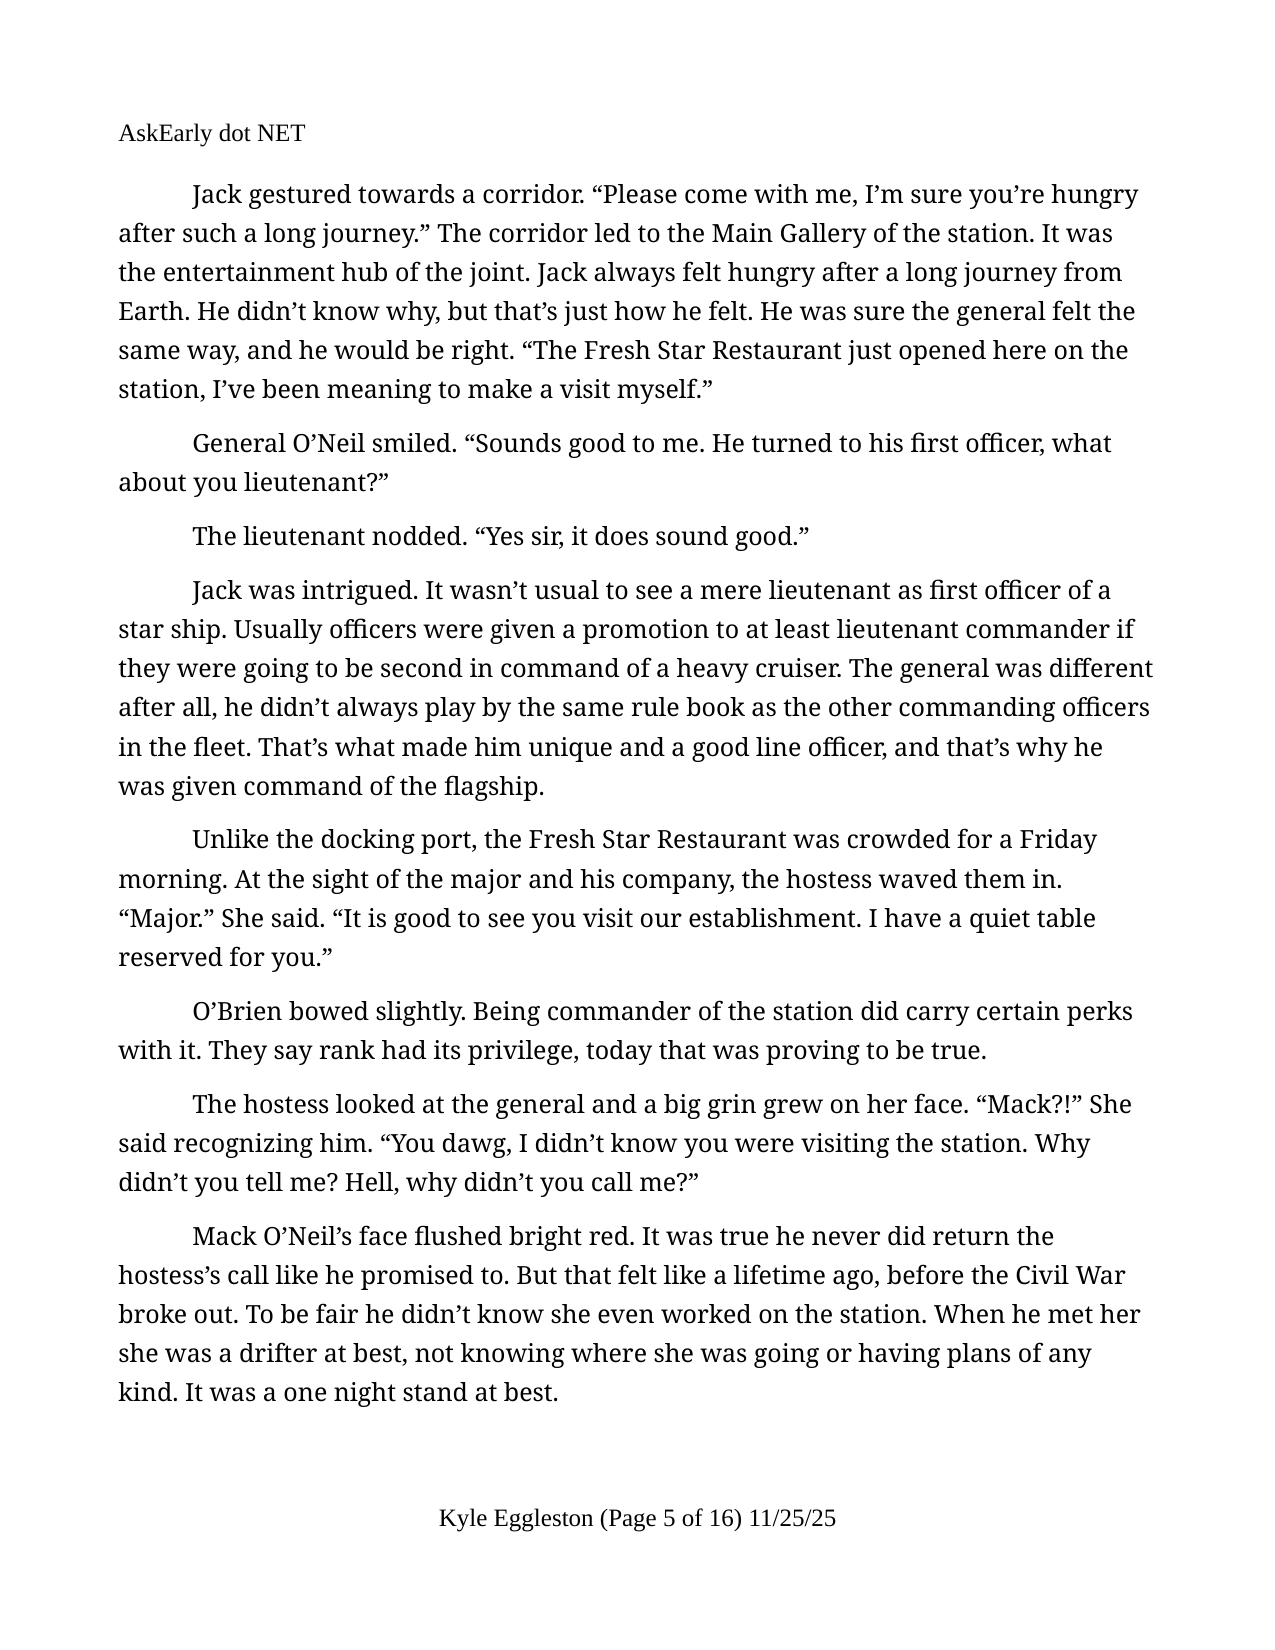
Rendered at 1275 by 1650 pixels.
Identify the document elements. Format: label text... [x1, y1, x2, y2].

text Unlike the docking port, the Fresh Star Restaurant was crowded for a Friday morning. At the sight of the major and his company, the hostess waved them in. “Major.” She said. “It is good to see you visit our establishment. I have a quiet table reserved for you.” [118, 822, 1157, 974]
text Jack was intrigued. It wasn’t usual to see a mere lieutenant as first officer of a star ship. Usually officers were given a promotion to at least lieutenant commander if they were going to be second in command of a heavy cruiser. The general was different after all, he didn’t always play by the same rule book as the other commanding officers in the fleet. That’s what made him unique and a good line officer, and that’s why he was given command of the flagship. [118, 573, 1157, 802]
text The hostess looked at the general and a big grin grew on her face. “Mack?!” She said recognizing him. “You dawg, I didn’t know you were visiting the station. Why didn’t you tell me? Hell, why didn’t you call me?” [118, 1086, 1157, 1199]
text The lieutenant nodded. “Yes sir, it does sound good.” [118, 519, 1157, 553]
text O’Brien bowed slightly. Being commander of the station did carry certain perks with it. They say rank had its privilege, today that was proving to be true. [118, 993, 1157, 1067]
text Jack gestured towards a corridor. “Please come with me, I’m sure you’re hungry after such a long journey.” The corridor led to the Main Gallery of the station. It was the entertainment hub of the joint. Jack always felt hungry after a long journey from Earth. He didn’t know why, but that’s just how he felt. He was sure the general felt the same way, and he would be right. “The Fresh Star Restaurant just opened here on the station, I’ve been meaning to make a visit myself.” [118, 176, 1157, 406]
text Mack O’Neil’s face flushed bright red. It was true he never did return the hostess’s call like he promised to. But that felt like a lifetime ago, before the Civil War broke out. To be fair he didn’t know she even worked on the station. When he met her she was a drifter at best, not knowing where she was going or having plans of any kind. It was a one night stand at best. [118, 1218, 1157, 1409]
text General O’Neil smiled. “Sounds good to me. He turned to his first officer, what about you lieutenant?” [118, 426, 1157, 499]
